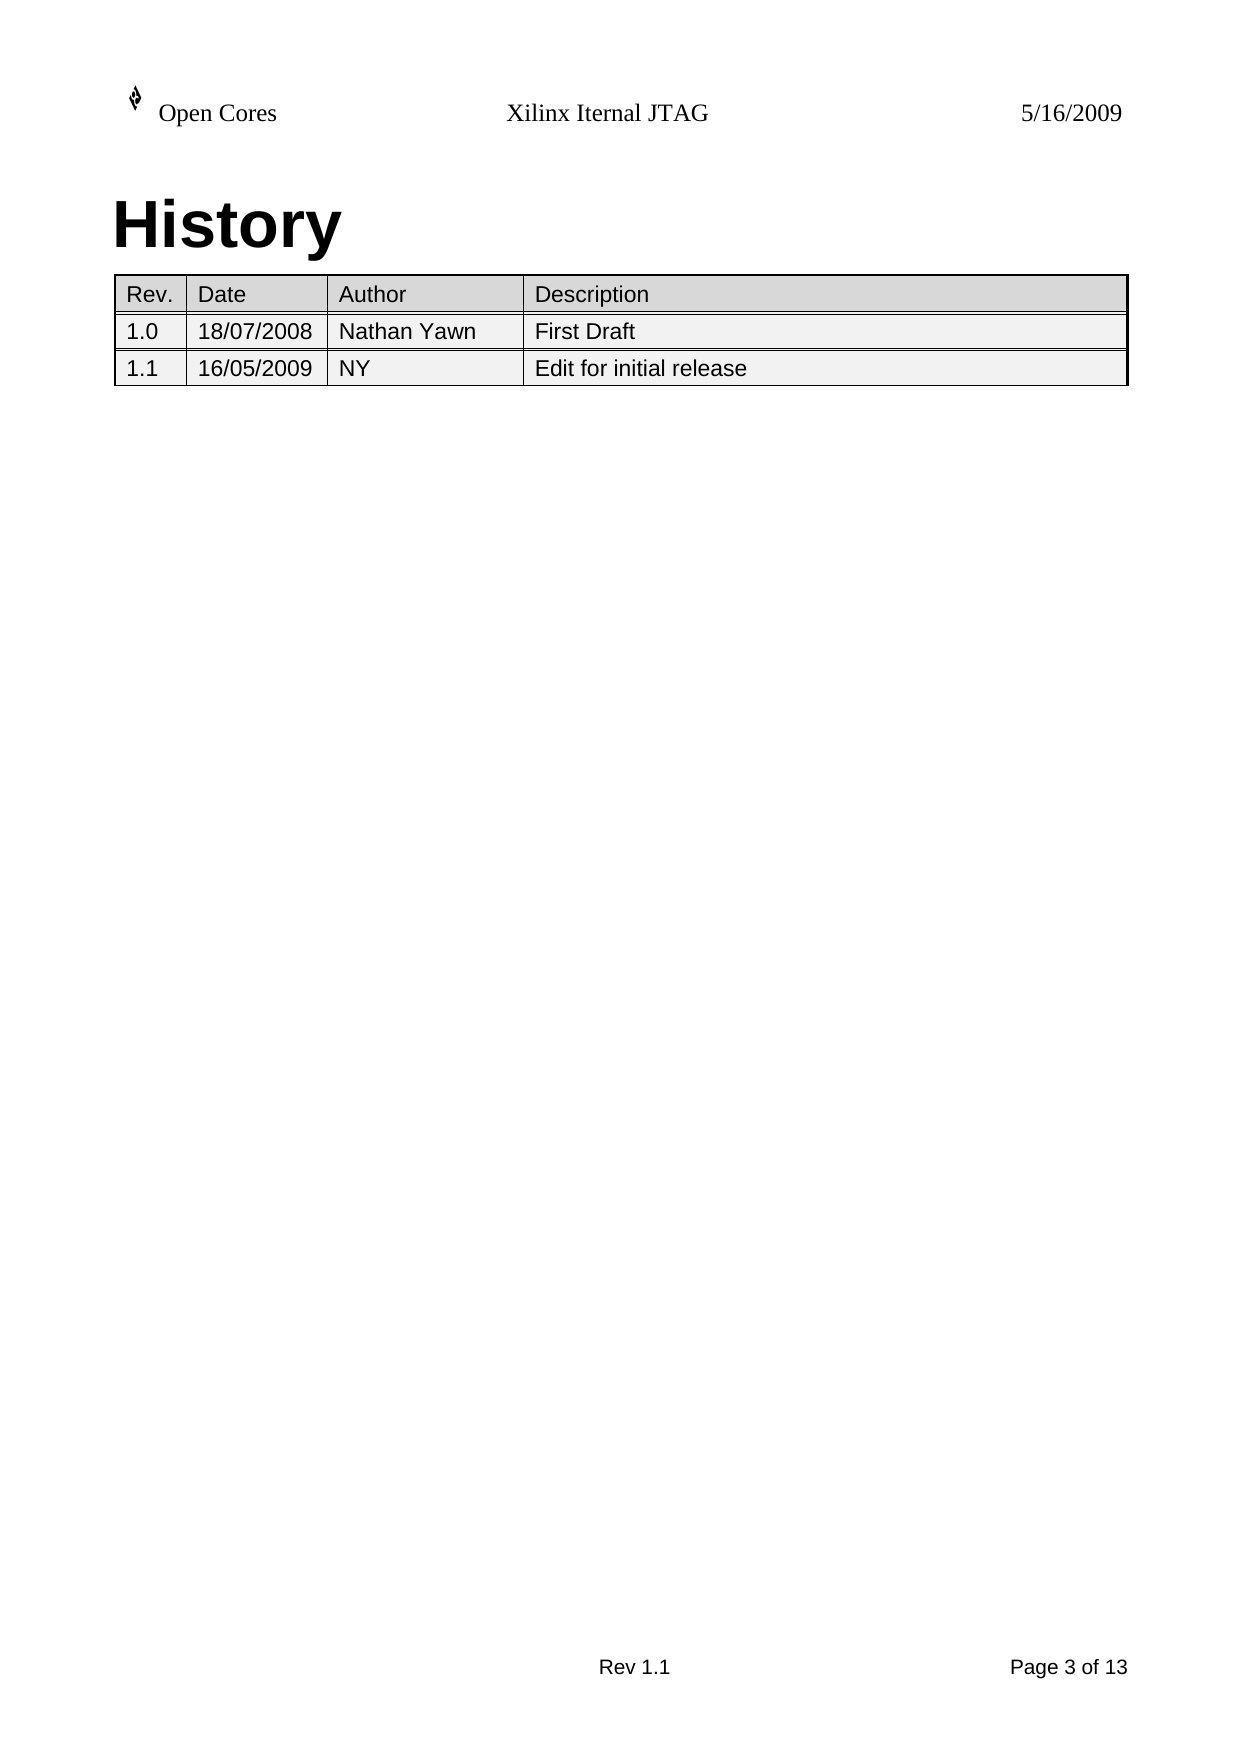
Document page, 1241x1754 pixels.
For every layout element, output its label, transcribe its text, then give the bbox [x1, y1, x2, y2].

table_header Rev. [116, 276, 186, 311]
table_cell Nathan Yawn [328, 315, 523, 348]
table_cell First Draft [524, 315, 1126, 348]
table_cell 18/07/2008 [187, 315, 327, 348]
table_cell 16/05/2009 [187, 351, 327, 385]
table_cell Edit for initial release [524, 351, 1126, 385]
table_header Date [187, 276, 327, 311]
table_header Description [524, 276, 1126, 311]
table_cell 1.0 [116, 315, 186, 348]
table_cell 1.1 [116, 351, 186, 385]
text History [112, 185, 1128, 262]
table_cell NY [328, 351, 523, 385]
table_header Author [328, 276, 523, 311]
